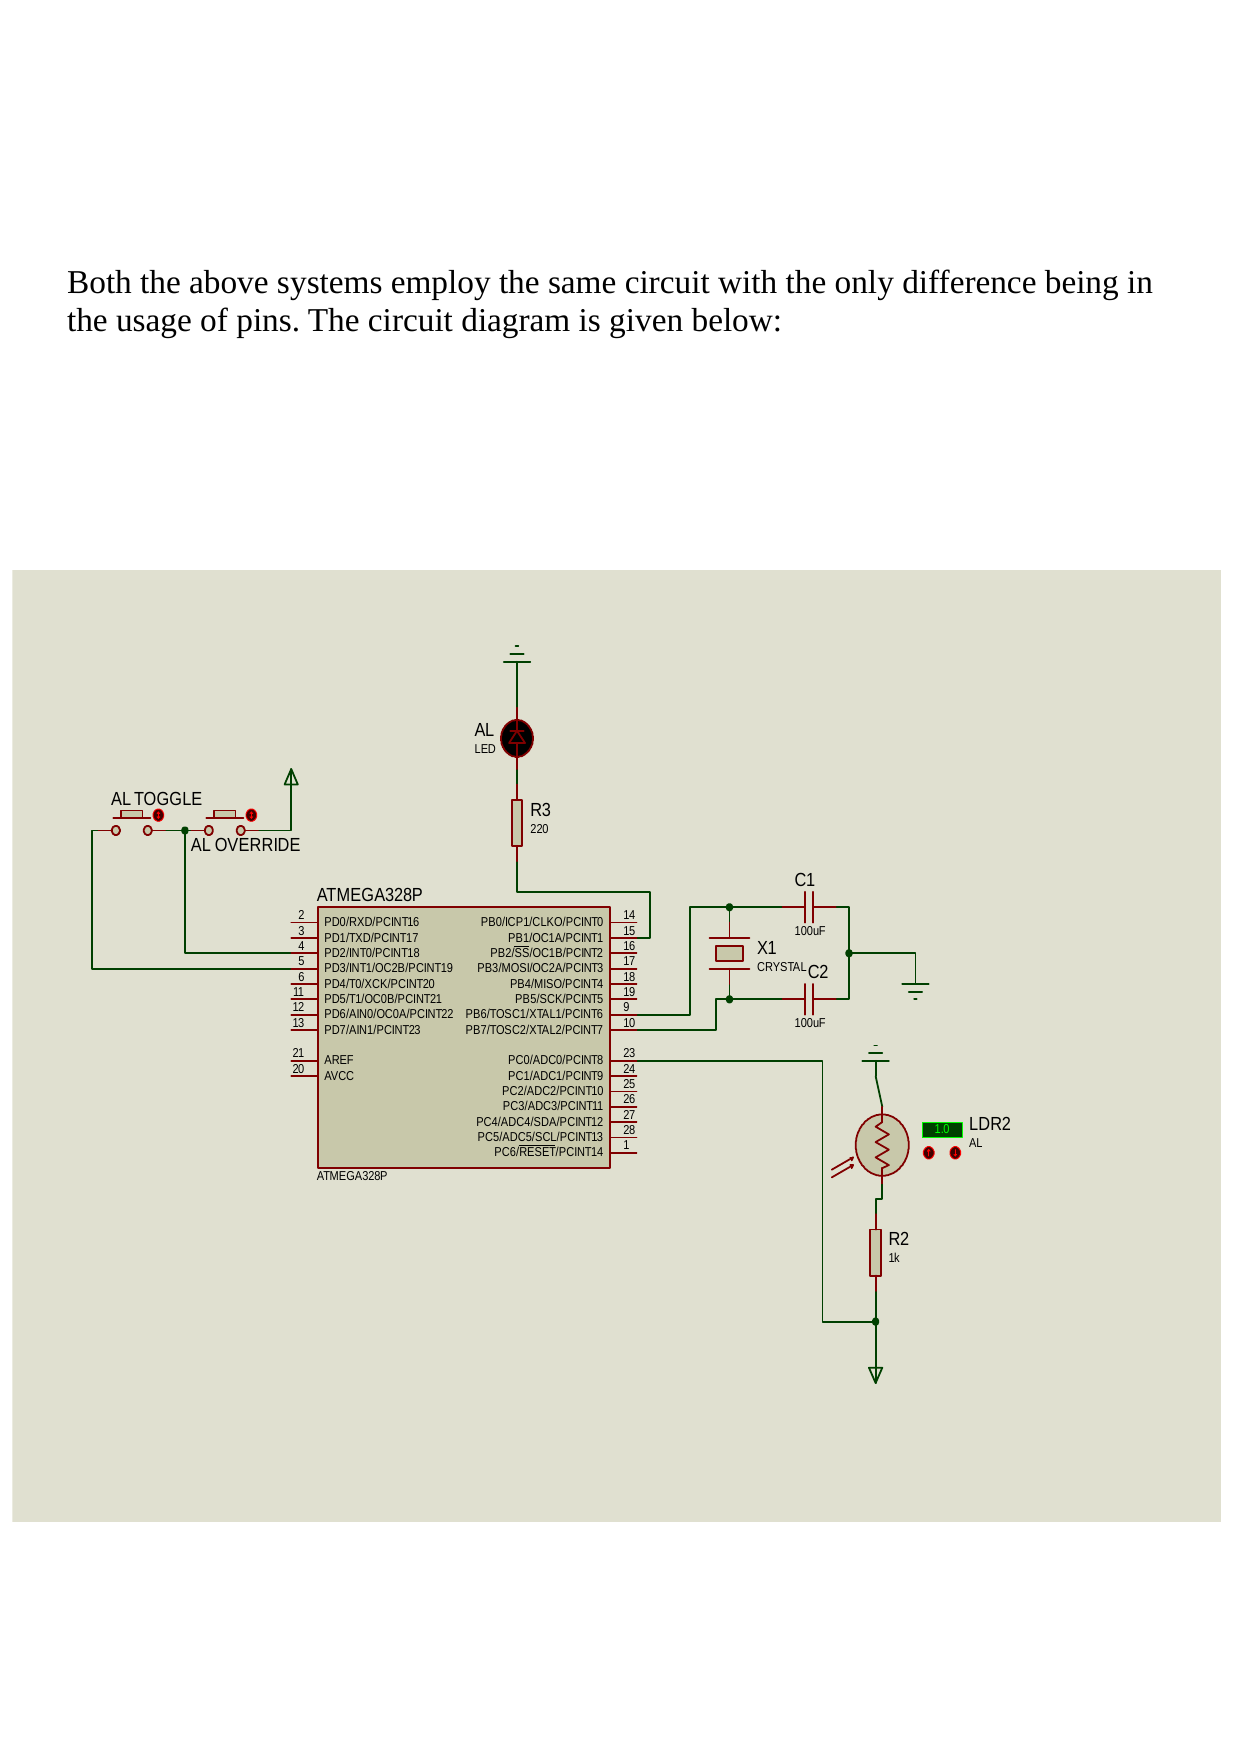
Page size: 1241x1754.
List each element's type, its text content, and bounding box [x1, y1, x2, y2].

text Both the above systems employ the same circuit with the only difference being in the usage of pins. The circuit diagram is given below: [67, 262, 1165, 339]
